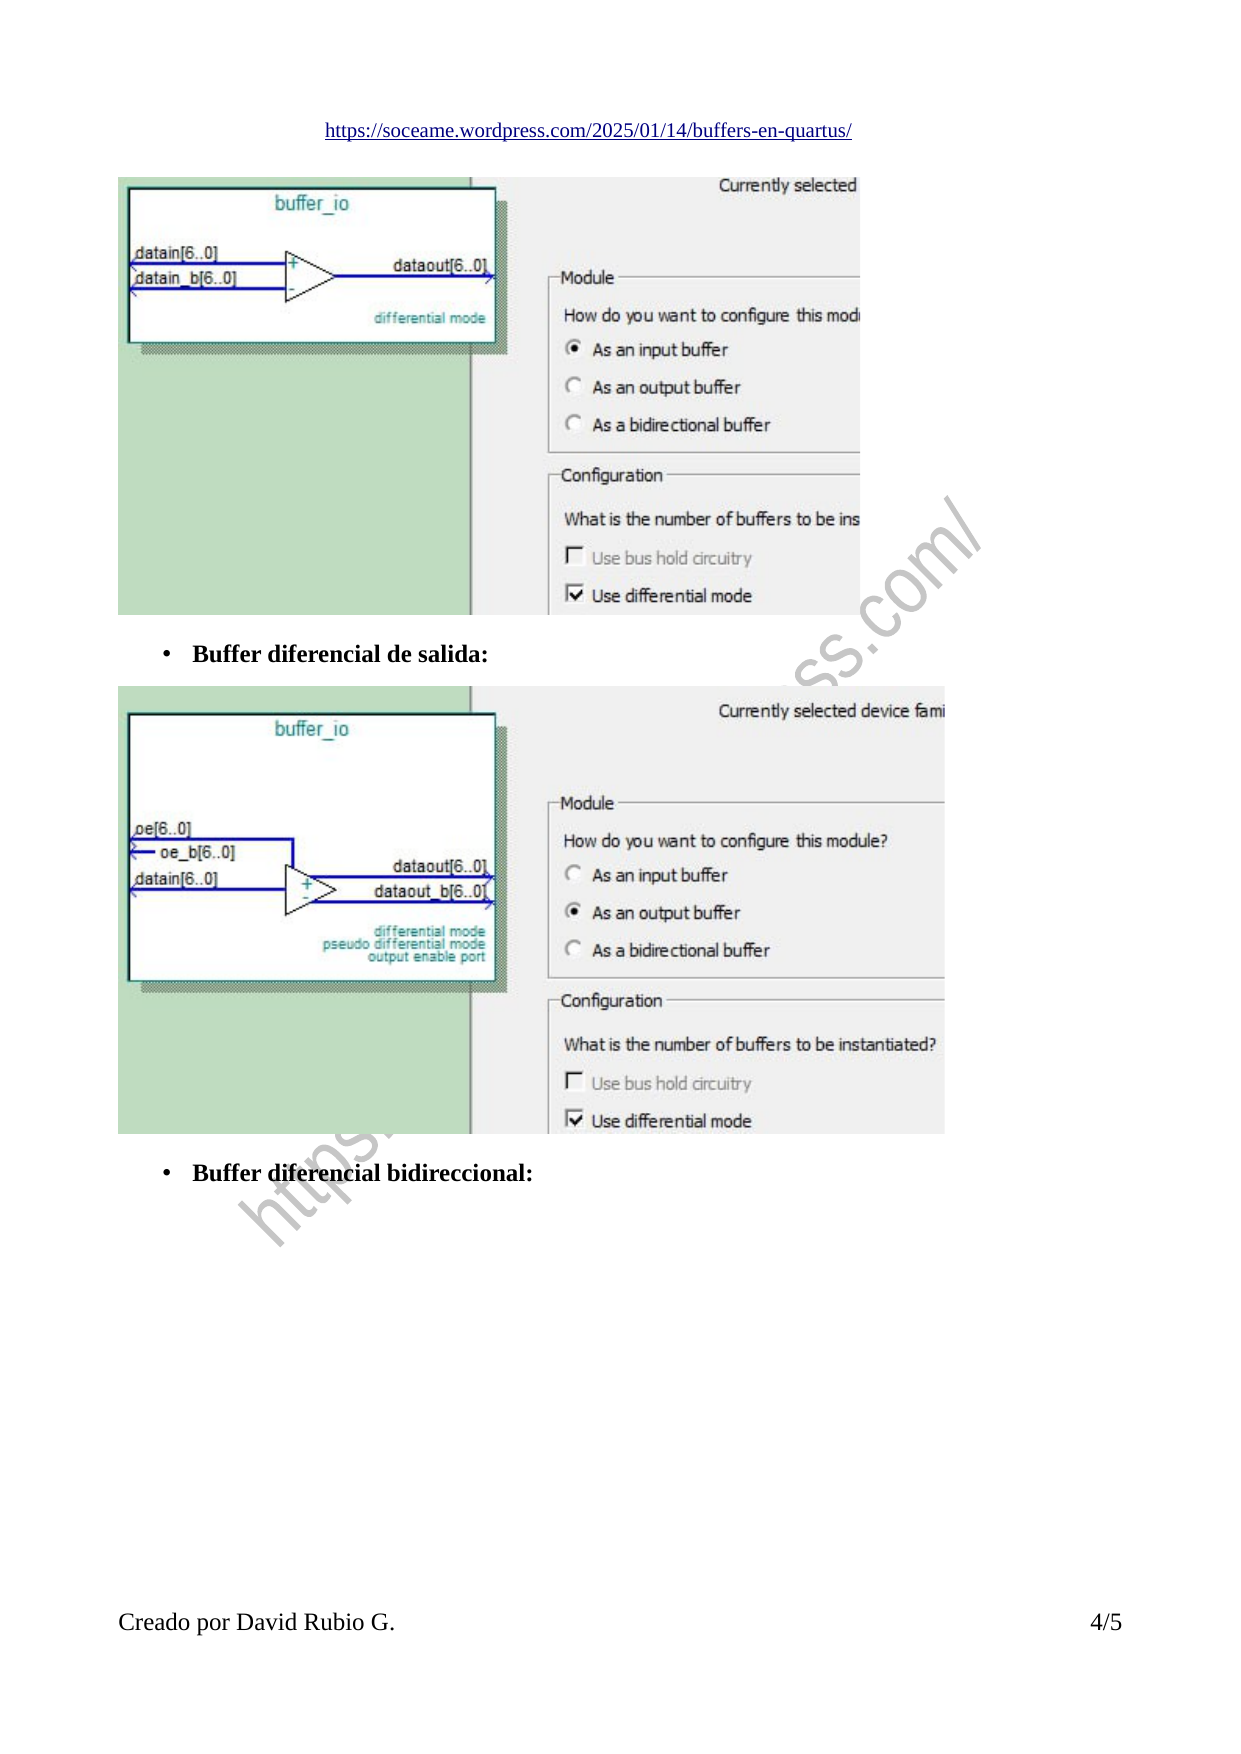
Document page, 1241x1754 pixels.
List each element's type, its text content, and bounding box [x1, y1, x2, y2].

picture [118, 177, 861, 615]
list Buffer diferencial bidireccional: [162, 1158, 327, 1186]
picture [118, 686, 945, 1134]
list Buffer diferencial bidireccional: [338, 1158, 1122, 1186]
list [826, 639, 1122, 668]
list Buffer diferencial de salida: [162, 639, 856, 668]
